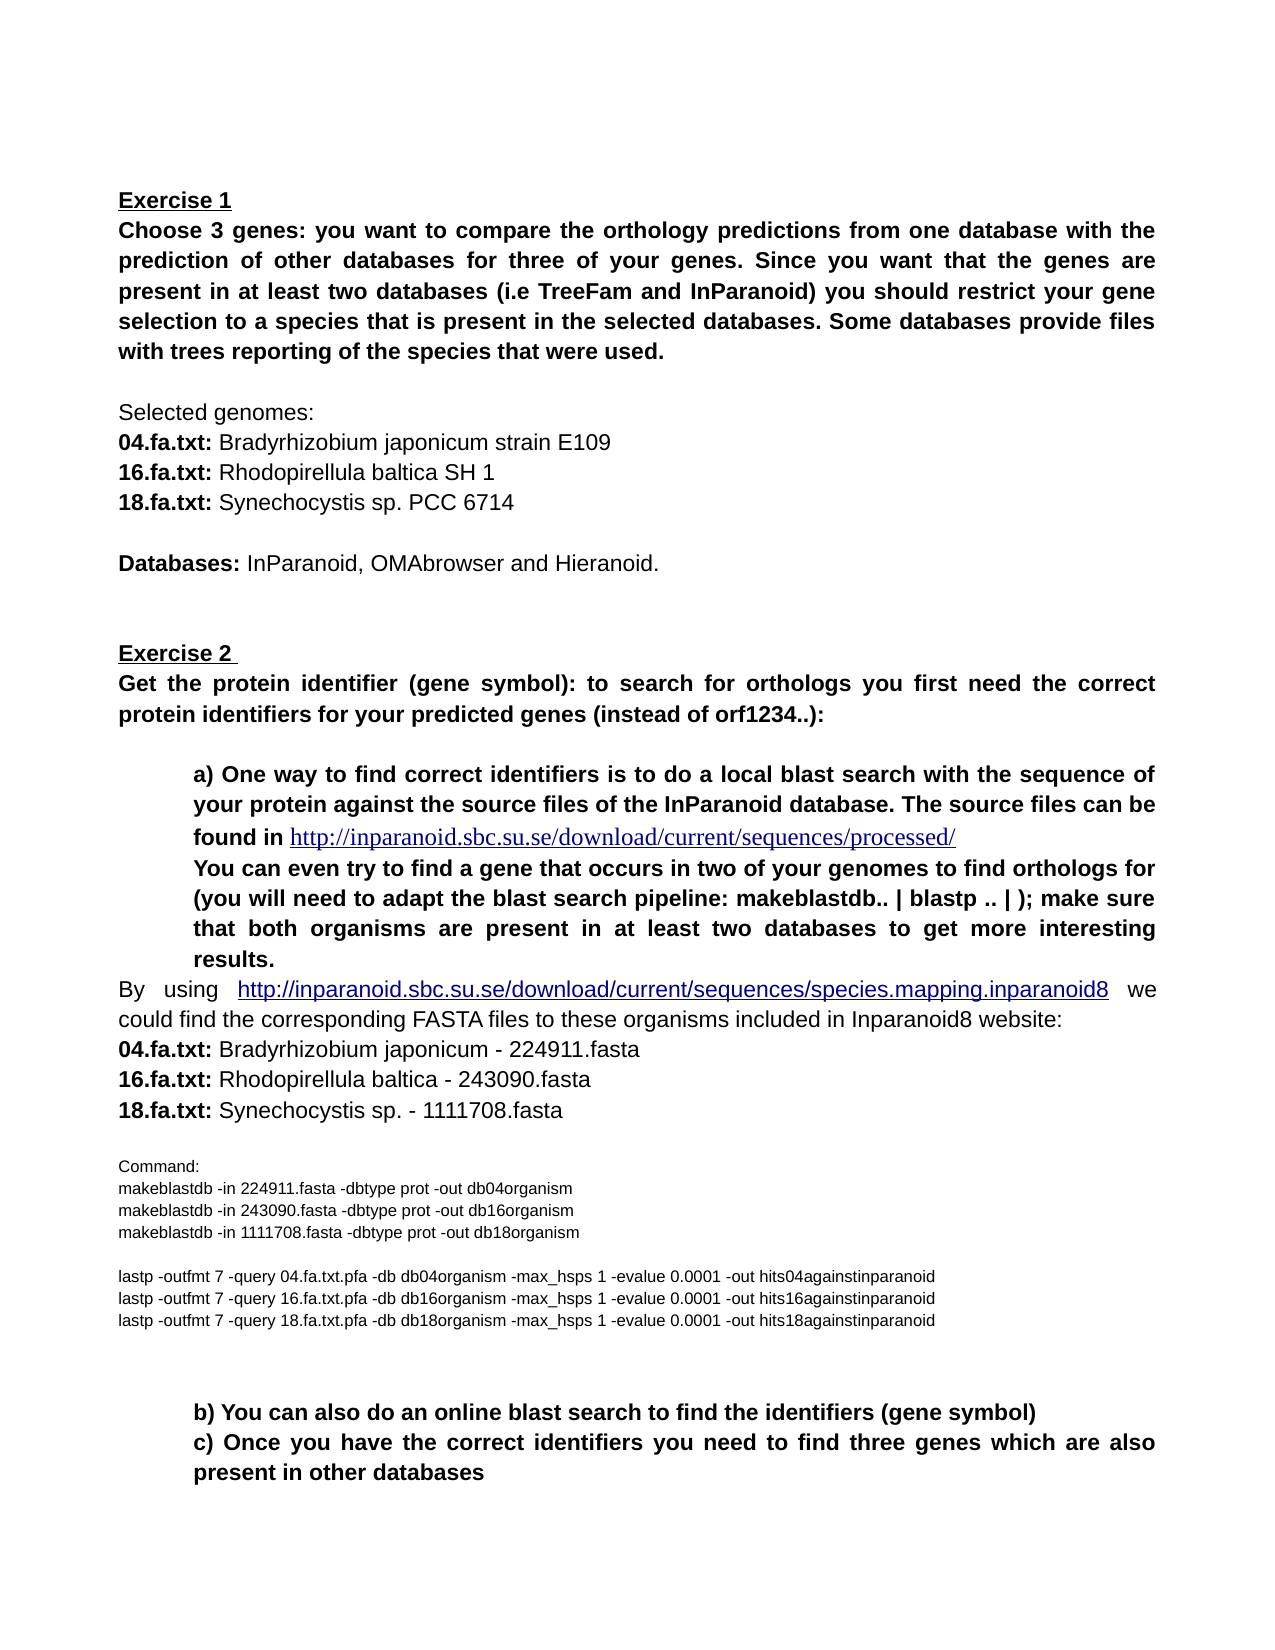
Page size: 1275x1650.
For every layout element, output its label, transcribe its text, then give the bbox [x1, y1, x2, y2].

text 18.fa.txt: Synechocystis sp. - 1111708.fasta [118, 1097, 1157, 1123]
text lastp -outfmt 7 -query 04.fa.txt.pfa -db db04organism -max_hsps 1 -evalue 0.0001 -out hits04againstinparanoid [118, 1267, 1157, 1286]
text 16.fa.txt: Rhodopirellula baltica - 243090.fasta [118, 1066, 1157, 1093]
text Get the protein identifier (gene symbol): to search for orthologs you first need the correct protein identifiers for your predicted genes (instead of orf1234..): [118, 670, 1157, 727]
text 04.fa.txt: Bradyrhizobium japonicum strain E109 [118, 429, 1157, 455]
list c) Once you have the correct identifiers you need to find three genes which are also present in other databases [156, 1429, 1157, 1486]
text 04.fa.txt: Bradyrhizobium japonicum - 224911.fasta [118, 1036, 1157, 1062]
text lastp -outfmt 7 -query 16.fa.txt.pfa -db db16organism -max_hsps 1 -evalue 0.0001 -out hits16againstinparanoid [118, 1289, 1157, 1308]
list You can even try to find a gene that occurs in two of your genomes to find orthologs for (you will need to adapt the blast search pipeline: makeblastdb.. | blastp .. | ); make sure that both organisms are present in at least two databases to get more interesting results. [156, 855, 1157, 972]
list b) You can also do an online blast search to find the identifiers (gene symbol) [156, 1399, 1157, 1425]
text makeblastdb -in 224911.fasta -dbtype prot -out db04organism [118, 1179, 1157, 1198]
text Command: [118, 1157, 1157, 1176]
text makeblastdb -in 243090.fasta -dbtype prot -out db16organism [118, 1201, 1157, 1220]
text By using http://inparanoid.sbc.su.se/download/current/sequences/species.mapping.inparanoid8 we could find the corresponding FASTA files to these organisms included in Inparanoid8 website: [118, 976, 1157, 1032]
text Choose 3 genes: you want to compare the orthology predictions from one database with the prediction of other databases for three of your genes. Since you want that the genes are present in at least two databases (i.e TreeFam and InParanoid) you should restrict your gene selection to a species that is present in the selected databases. Some databases provide files with trees reporting of the species that were used. [118, 217, 1157, 364]
text 18.fa.txt: Synechocystis sp. PCC 6714 [118, 489, 1157, 516]
list a) One way to find correct identifiers is to do a local blast search with the sequence of your protein against the source files of the InParanoid database. The source files can be found in http://inparanoid.sbc.su.se/download/current/sequences/processed/ [156, 761, 1157, 851]
text lastp -outfmt 7 -query 18.fa.txt.pfa -db db18organism -max_hsps 1 -evalue 0.0001 -out hits18againstinparanoid [118, 1311, 1157, 1330]
text 16.fa.txt: Rhodopirellula baltica SH 1 [118, 459, 1157, 485]
text Databases: InParanoid, OMAbrowser and Hieranoid. [118, 549, 1157, 576]
text Exercise 1 [118, 187, 1157, 213]
text Exercise 2 [118, 640, 1157, 667]
text makeblastdb -in 1111708.fasta -dbtype prot -out db18organism [118, 1223, 1157, 1242]
text Selected genomes: [118, 398, 1157, 425]
